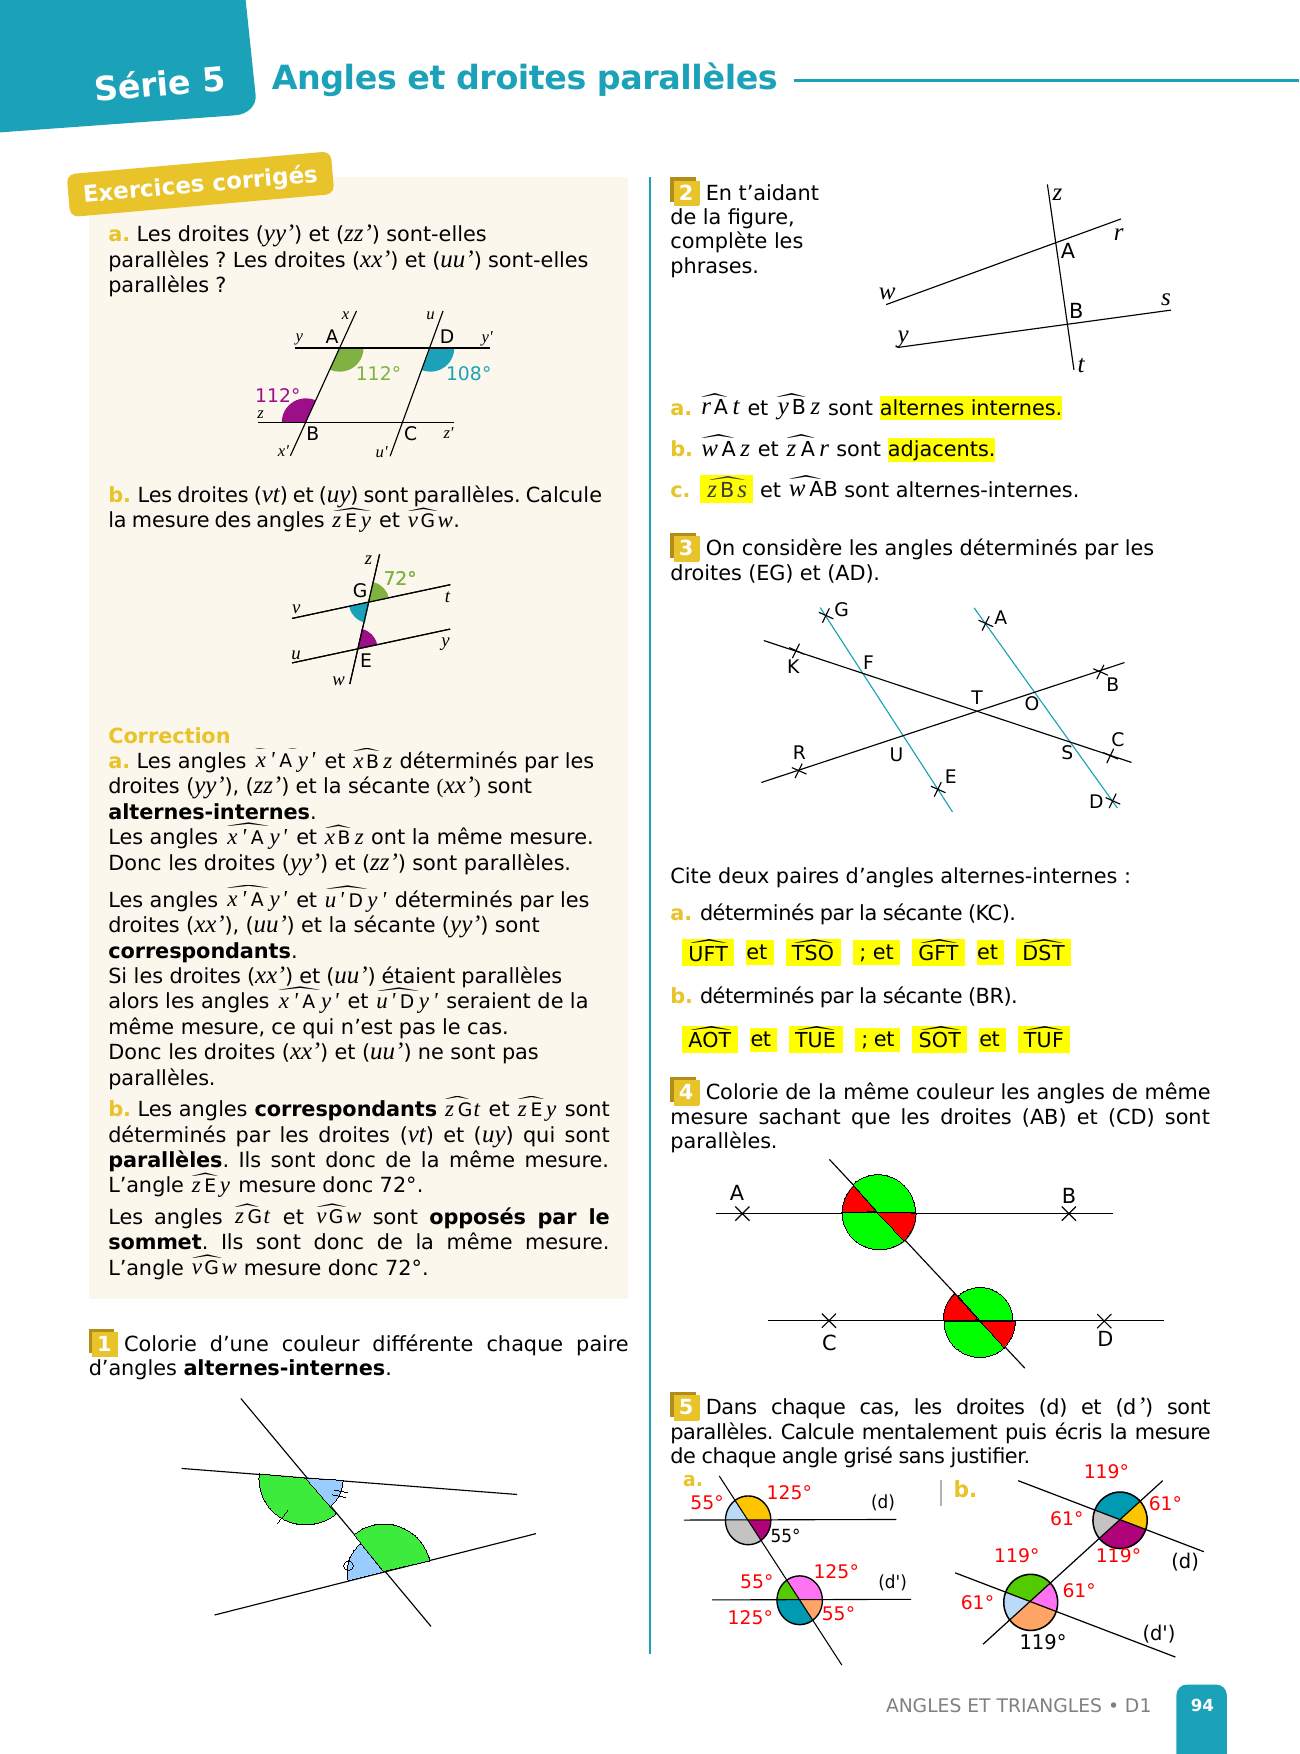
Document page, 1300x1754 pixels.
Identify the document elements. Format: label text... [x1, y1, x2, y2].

list et sont alternes internes. [670, 379, 1211, 421]
list et sont adjacents. [670, 421, 1211, 462]
text et ; et et [670, 925, 1211, 966]
text b. Les droites (vt) et (uy) sont parallèles. Calcule la mesure des angles et . [108, 482, 609, 533]
text a. Les angles et déterminés par les droites (yy’), (zz’) et la sécante (xx’) sont alternes-internes. Les angles et ont la même mesure. Donc les droites (yy’) et (zz’) sont parallèles. [108, 748, 609, 875]
list et [738, 1026, 789, 1053]
list et [967, 1026, 1018, 1053]
list déterminés par la sécante (BR). [670, 984, 1211, 1008]
text b. Les angles correspondants et sont déterminés par les droites (vt) et (uy) qui sont parallèles. Ils sont donc de la même mesure. L’angle mesure donc 72°. [108, 1096, 609, 1198]
list déterminés par la sécante (KC). [670, 901, 1211, 925]
list [670, 1026, 682, 1053]
text a. Les droites (yy’) et (zz’) sont-elles parallèles ? Les droites (xx’) et (uu’) sont-elles parallèles ? [108, 222, 609, 298]
text Cite deux paires d’angles alternes-internes : [670, 864, 1211, 889]
subtitle Colorie d’une couleur différente chaque paire d’angles alternes-internes. [88, 1328, 629, 1381]
subtitle Colorie de la même couleur les angles de même mesure sachant que les droites (AB) et (CD) sont parallèles. [670, 1077, 1211, 1153]
subtitle En t’aidant de la figure, complète les phrases. [670, 177, 839, 278]
list ; et [843, 1026, 912, 1053]
list [1070, 1026, 1211, 1053]
subtitle On considère les angles déterminés par les droites (EG) et (AD). [670, 533, 1211, 585]
list et sont alternes-internes. [670, 462, 1211, 503]
text Les angles et déterminés par les droites (xx’), (uu’) et la sécante (yy’) sont correspondants. Si les droites (xx’) et (uu’) étaient parallèles alors les angles et seraient de la même mesure, ce qui n’est pas le cas. Donc les droites (xx’) et (uu’) ne sont pas parallèles. [108, 887, 609, 1090]
subtitle Dans chaque cas, les droites (d) et (d’) sont parallèles. Calcule mentalement puis écris la mesure de chaque angle grisé sans justifier. [670, 1392, 1211, 1469]
text Correction [108, 723, 609, 748]
text Les angles et sont opposés par le sommet. Ils sont donc de la même mesure. L’angle mesure donc 72°. [108, 1204, 609, 1280]
